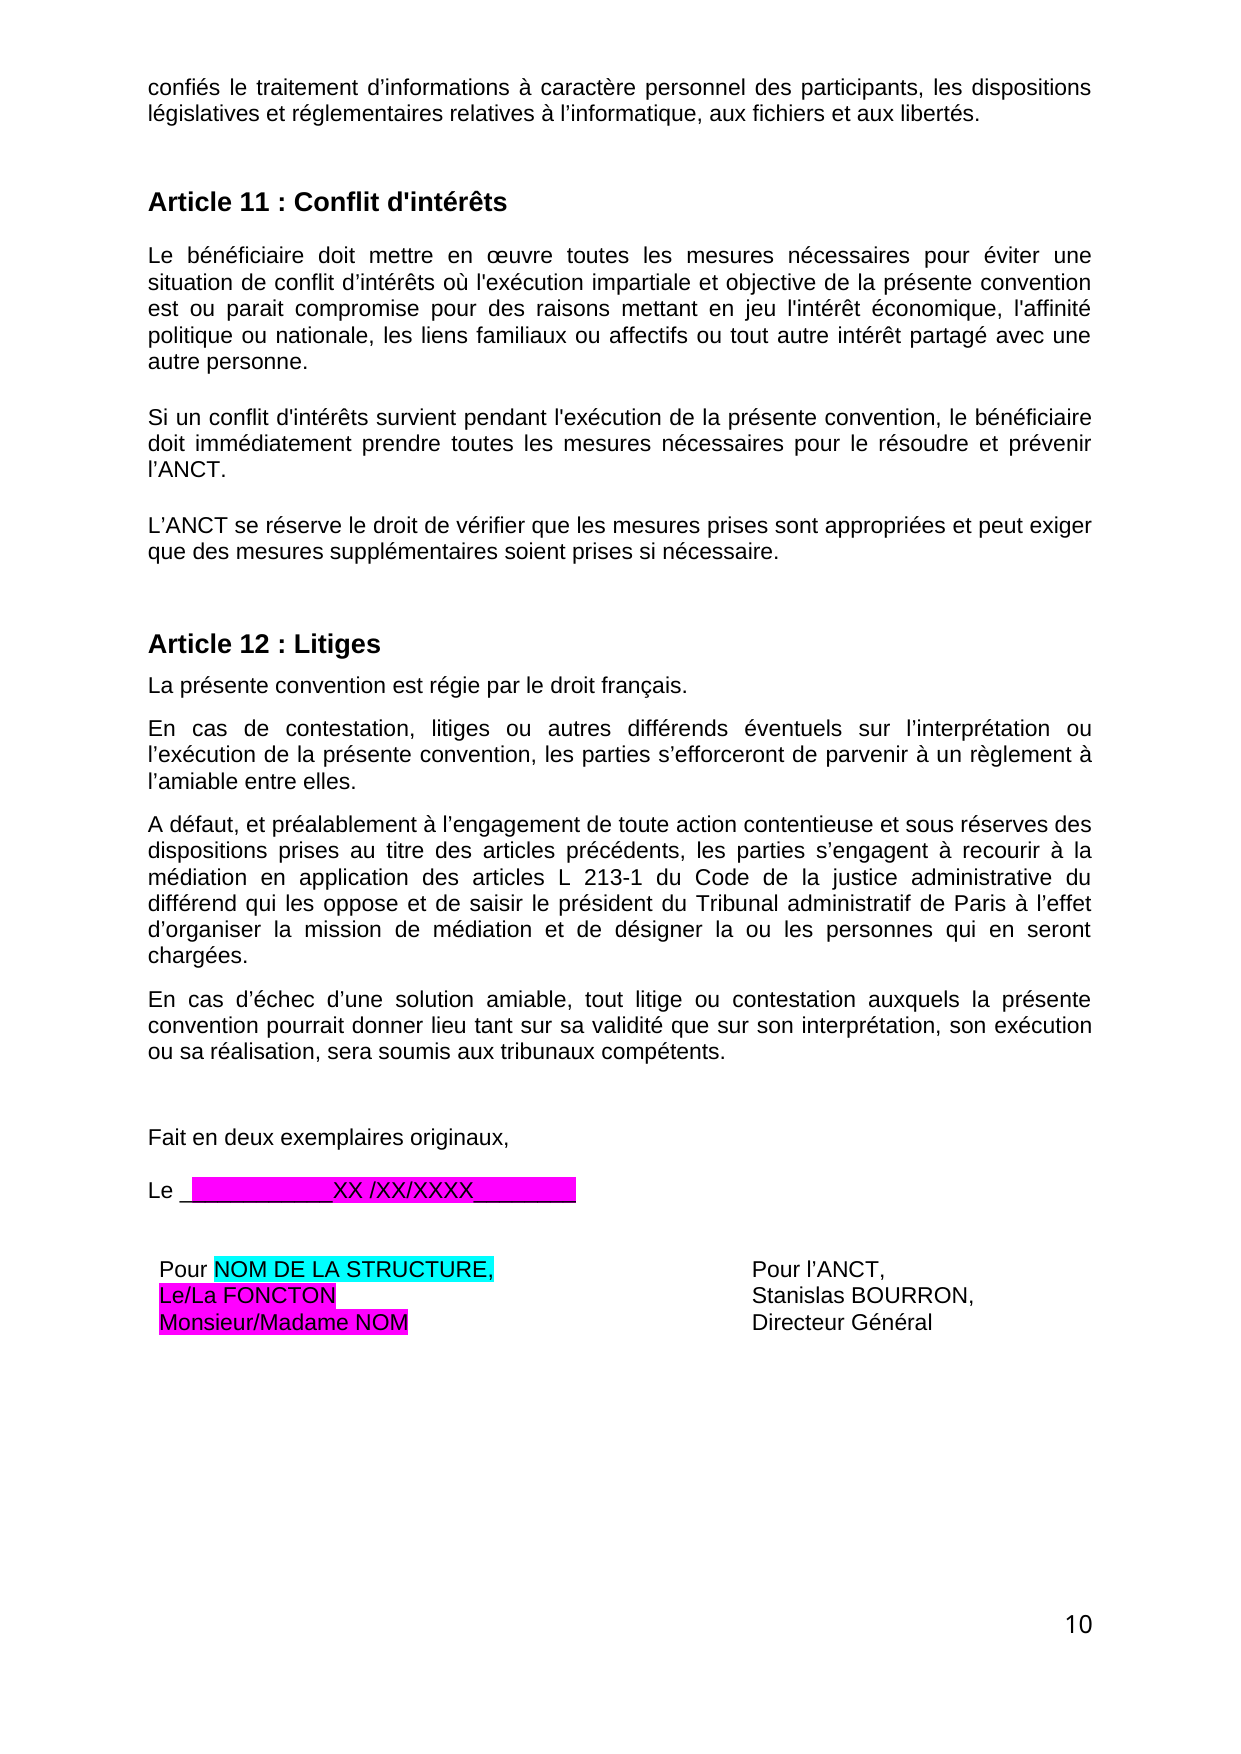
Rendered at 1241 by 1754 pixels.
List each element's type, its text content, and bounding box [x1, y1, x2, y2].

text Le ____________XX /XX/XXXX________ [148, 1177, 1093, 1203]
text Si un conflit d'intérêts survient pendant l'exécution de la présente convention, le bénéficiaire doit immédiatement prendre toutes les mesures nécessaires pour le résoudre et prévenir l’ANCT. [148, 403, 1093, 482]
subtitle Article 11 : Conflit d'intérêts [148, 186, 1093, 217]
text Le bénéficiaire doit mettre en œuvre toutes les mesures nécessaires pour éviter une situation de conflit d’intérêts où l'exécution impartiale et objective de la présente convention est ou parait compromise pour des raisons mettant en jeu l'intérêt économique, l'affinité politique ou nationale, les liens familiaux ou affectifs ou tout autre intérêt partagé avec une autre personne. [148, 242, 1093, 374]
text Fait en deux exemplaires originaux, [148, 1124, 1093, 1151]
table_cell [148, 1392, 740, 1419]
text En cas d’échec d’une solution amiable, tout litige ou contestation auxquels la présente convention pourrait donner lieu tant sur sa validité que sur son interprétation, son exécution ou sa réalisation, sera soumis aux tribunaux compétents. [148, 986, 1093, 1064]
text La présente convention est régie par le droit français. [148, 672, 1093, 698]
table_header Pour NOM DE LA STRUCTURE, Le/La FONCTON Monsieur/Madame NOM [148, 1256, 740, 1392]
table_header Pour l’ANCT, Stanislas BOURRON, Directeur Général [740, 1256, 1121, 1392]
subtitle Article 12 : Litiges [148, 628, 1093, 659]
text A défaut, et préalablement à l’engagement de toute action contentieuse et sous réserves des dispositions prises au titre des articles précédents, les parties s’engagent à recourir à la médiation en application des articles L 213-1 du Code de la justice administrative du différend qui les oppose et de saisir le président du Tribunal administratif de Paris à l’effet d’organiser la mission de médiation et de désigner la ou les personnes qui en seront chargées. [148, 811, 1093, 969]
text En cas de contestation, litiges ou autres différends éventuels sur l’interprétation ou l’exécution de la présente convention, les parties s’efforceront de parvenir à un règlement à l’amiable entre elles. [148, 715, 1093, 794]
text L’ANCT se réserve le droit de vérifier que les mesures prises sont appropriées et peut exiger que des mesures supplémentaires soient prises si nécessaire. [148, 512, 1093, 564]
table_cell [740, 1392, 1121, 1419]
text confiés le traitement d’informations à caractère personnel des participants, les dispositions législatives et réglementaires relatives à l’informatique, aux fichiers et aux libertés. [148, 74, 1093, 127]
